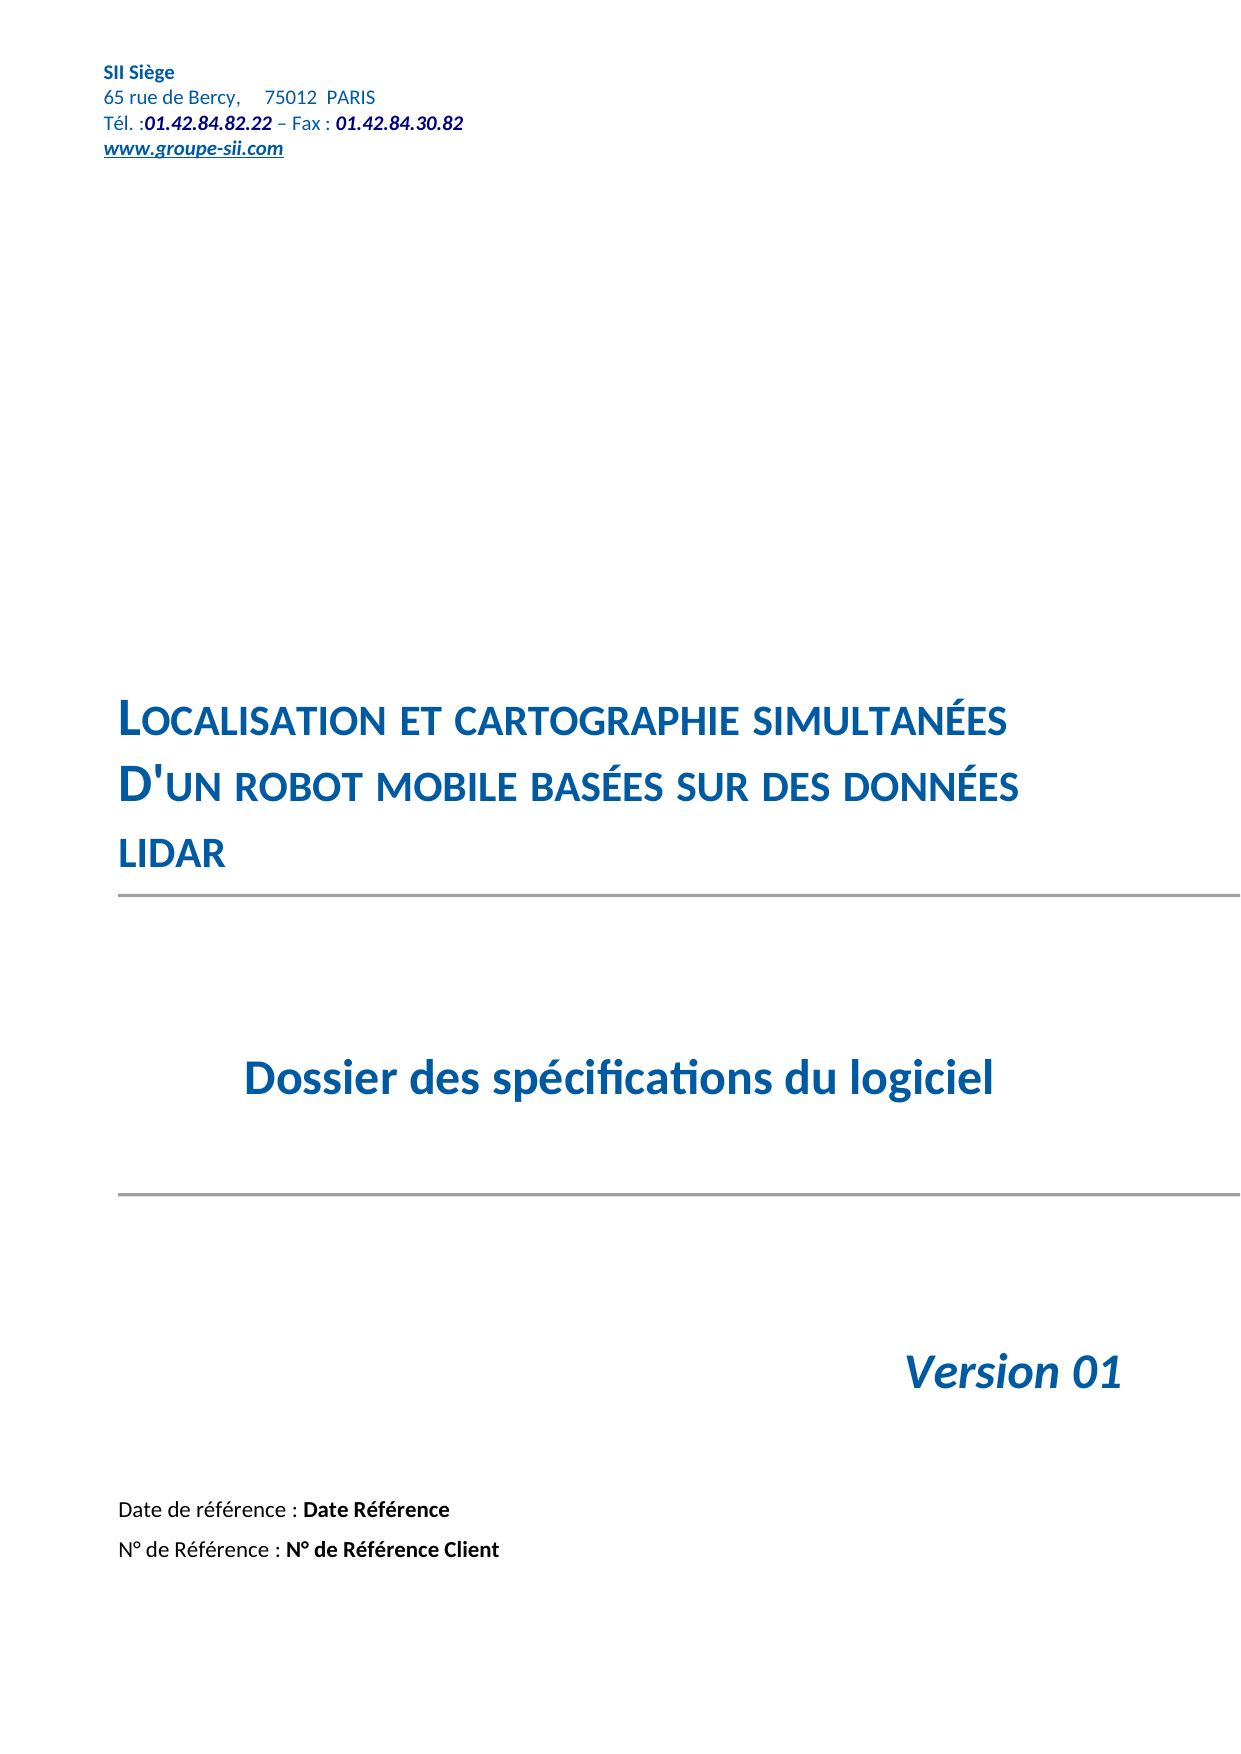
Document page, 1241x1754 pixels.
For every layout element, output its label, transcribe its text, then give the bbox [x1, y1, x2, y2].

text Date de référence : Date Référence [118, 1495, 1122, 1523]
text Localisation et cartographie simultanées D'un robot mobile basées sur des données lidar [118, 683, 1122, 881]
text N° de Référence : N° de Référence Client [118, 1535, 1122, 1563]
text Dossier des spécifications du logiciel [118, 1046, 1122, 1107]
text Version 01 [118, 1340, 1122, 1401]
